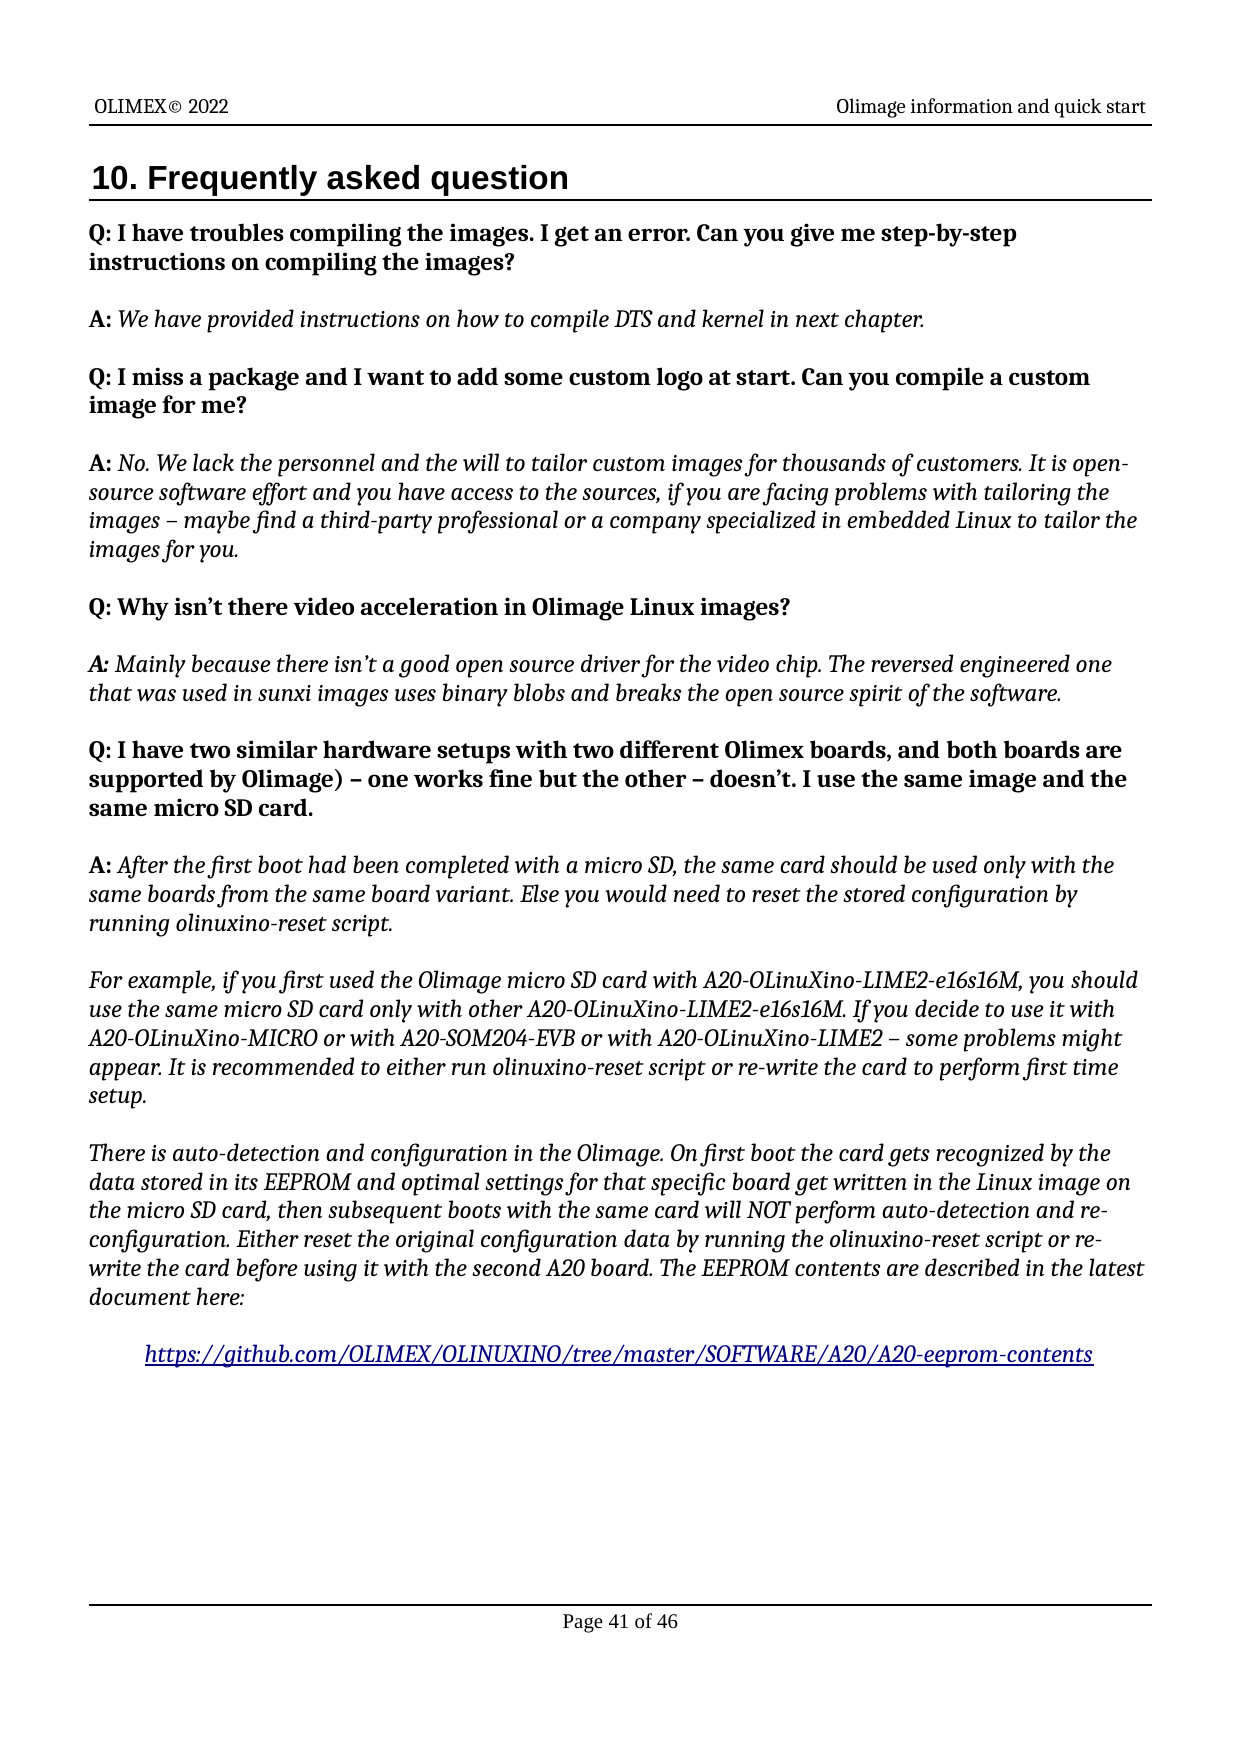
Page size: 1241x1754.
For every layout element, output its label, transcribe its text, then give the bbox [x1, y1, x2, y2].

text A: We have provided instructions on how to compile DTS and kernel in next chapter. [88, 305, 1152, 334]
subtitle 10. Frequently asked question [88, 155, 1152, 201]
text Q: I miss a package and I want to add some custom logo at start. Can you compile a custom image for me? [88, 363, 1152, 420]
text A: No. We lack the personnel and the will to tailor custom images for thousands of customers. It is open-source software effort and you have access to the sources, if you are facing problems with tailoring the images – maybe find a third-party professional or a company specialized in embedded Linux to tailor the images for you. [88, 449, 1152, 564]
text Q: I have two similar hardware setups with two different Olimex boards, and both boards are supported by Olimage) – one works fine but the other – doesn’t. I use the same image and the same micro SD card. [88, 736, 1152, 823]
text A: Mainly because there isn’t a good open source driver for the video chip. The reversed engineered one that was used in sunxi images uses binary blobs and breaks the open source spirit of the software. [88, 650, 1152, 708]
text There is auto-detection and configuration in the Olimage. On first boot the card gets recognized by the data stored in its EEPROM and optimal settings for that specific board get written in the Linux image on the micro SD card, then subsequent boots with the same card will NOT perform auto-detection and re-configuration. Either reset the original configuration data by running the olinuxino-reset script or re-write the card before using it with the second A20 board. The EEPROM contents are described in the latest document here: [88, 1139, 1152, 1311]
text For example, if you first used the Olimage micro SD card with A20-OLinuXino-LIME2-e16s16M, you should use the same micro SD card only with other A20-OLinuXino-LIME2-e16s16M. If you decide to use it with A20-OLinuXino-MICRO or with A20-SOM204-EVB or with A20-OLinuXino-LIME2 – some problems might appear. It is recommended to either run olinuxino-reset script or re-write the card to perform first time setup. [88, 966, 1152, 1110]
text Q: I have troubles compiling the images. I get an error. Can you give me step-by-step instructions on compiling the images? [88, 219, 1152, 276]
text Q: Why isn’t there video acceleration in Olimage Linux images? [88, 593, 1152, 621]
text https://github.com/OLIMEX/OLINUXINO/tree/master/SOFTWARE/A20/A20-eeprom-contents [88, 1340, 1152, 1369]
text A: After the first boot had been completed with a micro SD, the same card should be used only with the same boards from the same board variant. Else you would need to reset the stored configuration by running olinuxino-reset script. [88, 851, 1152, 938]
